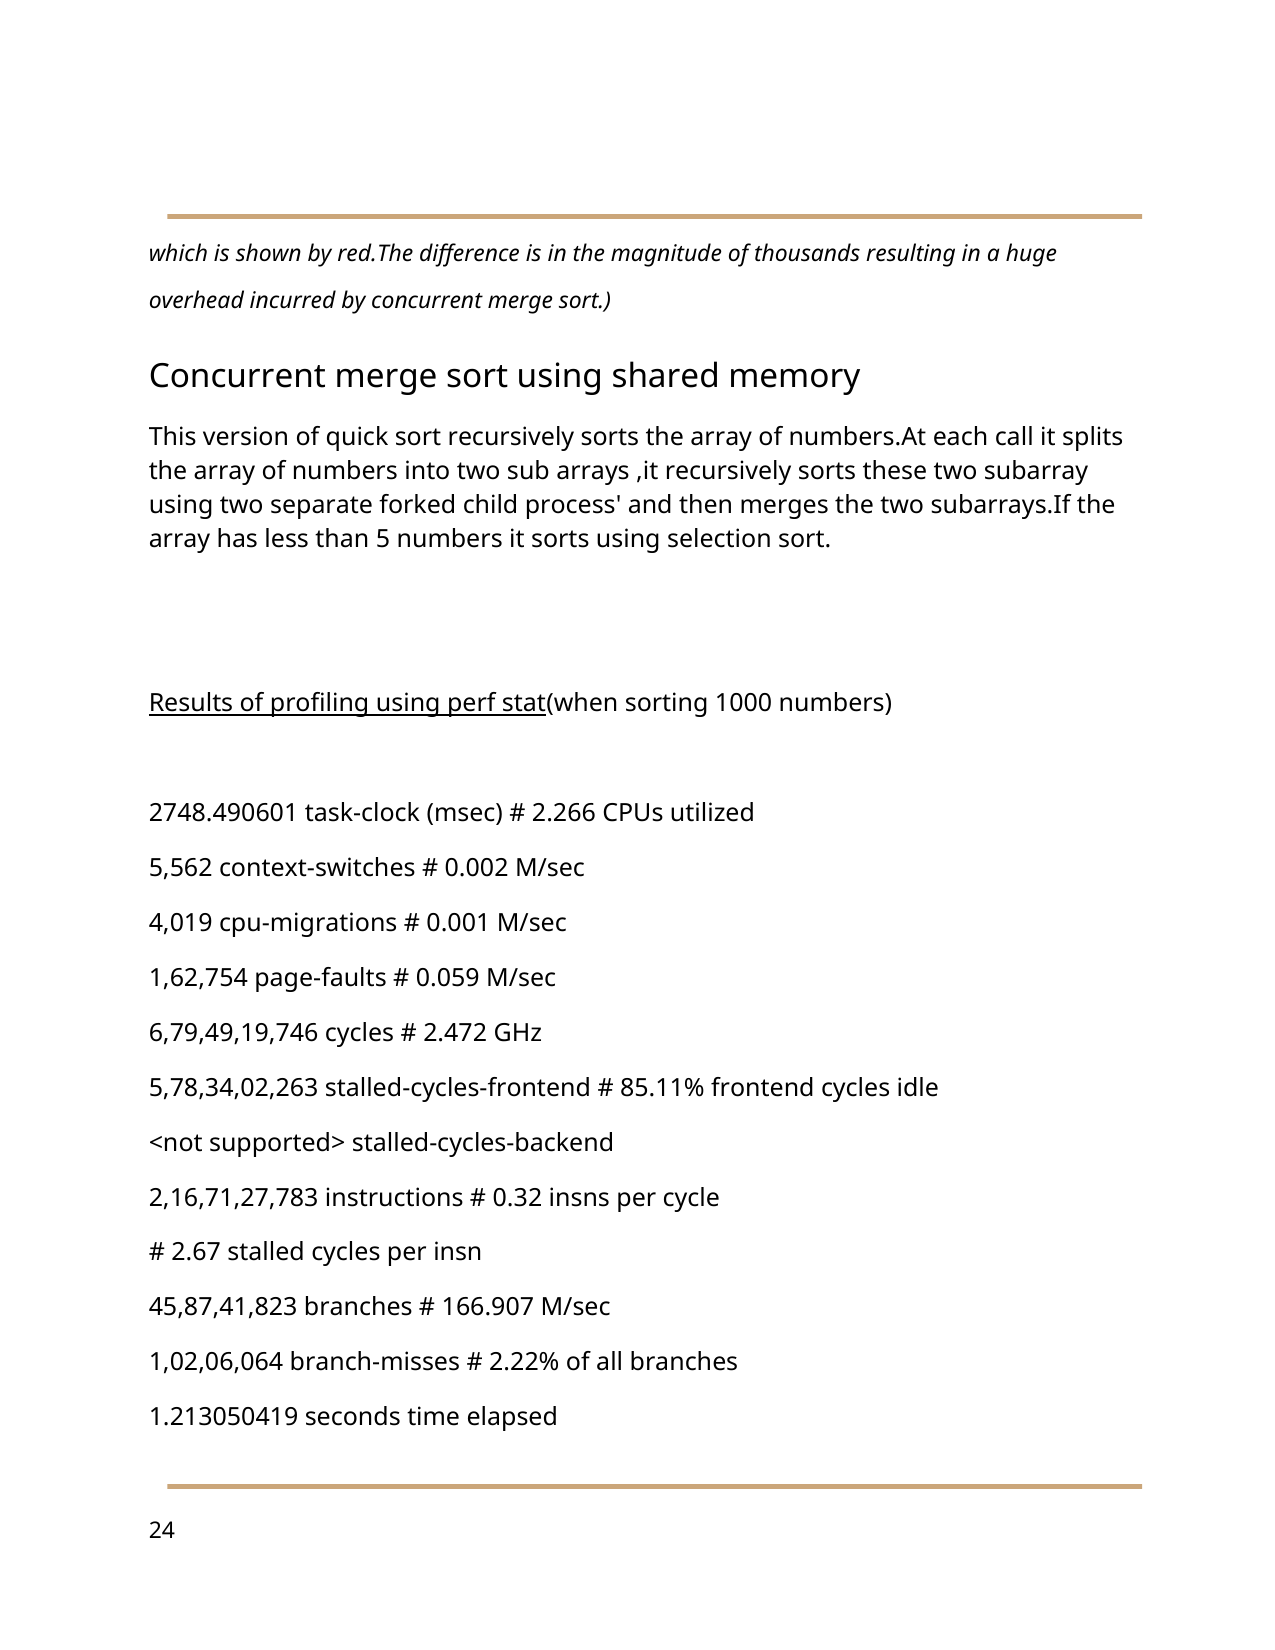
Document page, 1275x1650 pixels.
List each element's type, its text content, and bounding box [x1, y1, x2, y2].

text 1,62,754 page-faults # 0.059 M/sec [148, 959, 1125, 994]
text Results of profiling using perf stat(when sorting 1000 numbers) [148, 685, 1125, 719]
text 45,87,41,823 branches # 166.907 M/sec [148, 1289, 1125, 1323]
text 2,16,71,27,783 instructions # 0.32 insns per cycle [148, 1179, 1125, 1213]
text 5,78,34,02,263 stalled-cycles-frontend # 85.11% frontend cycles idle [148, 1069, 1125, 1103]
text 1,02,06,064 branch-misses # 2.22% of all branches [148, 1344, 1125, 1378]
picture [167, 1484, 1143, 1489]
text 6,79,49,19,746 cycles # 2.472 GHz [148, 1014, 1125, 1048]
text This version of quick sort recursively sorts the array of numbers.At each call it splits the array of numbers into two sub arrays ,it recursively sorts these two subarray using two separate forked child process' and then merges the two subarrays.If the array has less than 5 numbers it sorts using selection sort. [148, 418, 1125, 554]
text which is shown by red.The difference is in the magnitude of thousands resulting in a huge overhead incurred by concurrent merge sort.) [148, 237, 1125, 316]
text <not supported> stalled-cycles-backend [148, 1124, 1125, 1158]
text 4,019 cpu-migrations # 0.001 M/sec [148, 905, 1125, 939]
text 1.213050419 seconds time elapsed [148, 1399, 1125, 1433]
text # 2.67 stalled cycles per insn [148, 1234, 1125, 1268]
text 2748.490601 task-clock (msec) # 2.266 CPUs utilized [148, 795, 1125, 829]
picture [167, 214, 1143, 219]
text 5,562 context-switches # 0.002 M/sec [148, 850, 1125, 884]
text Concurrent merge sort using shared memory [148, 352, 1125, 397]
